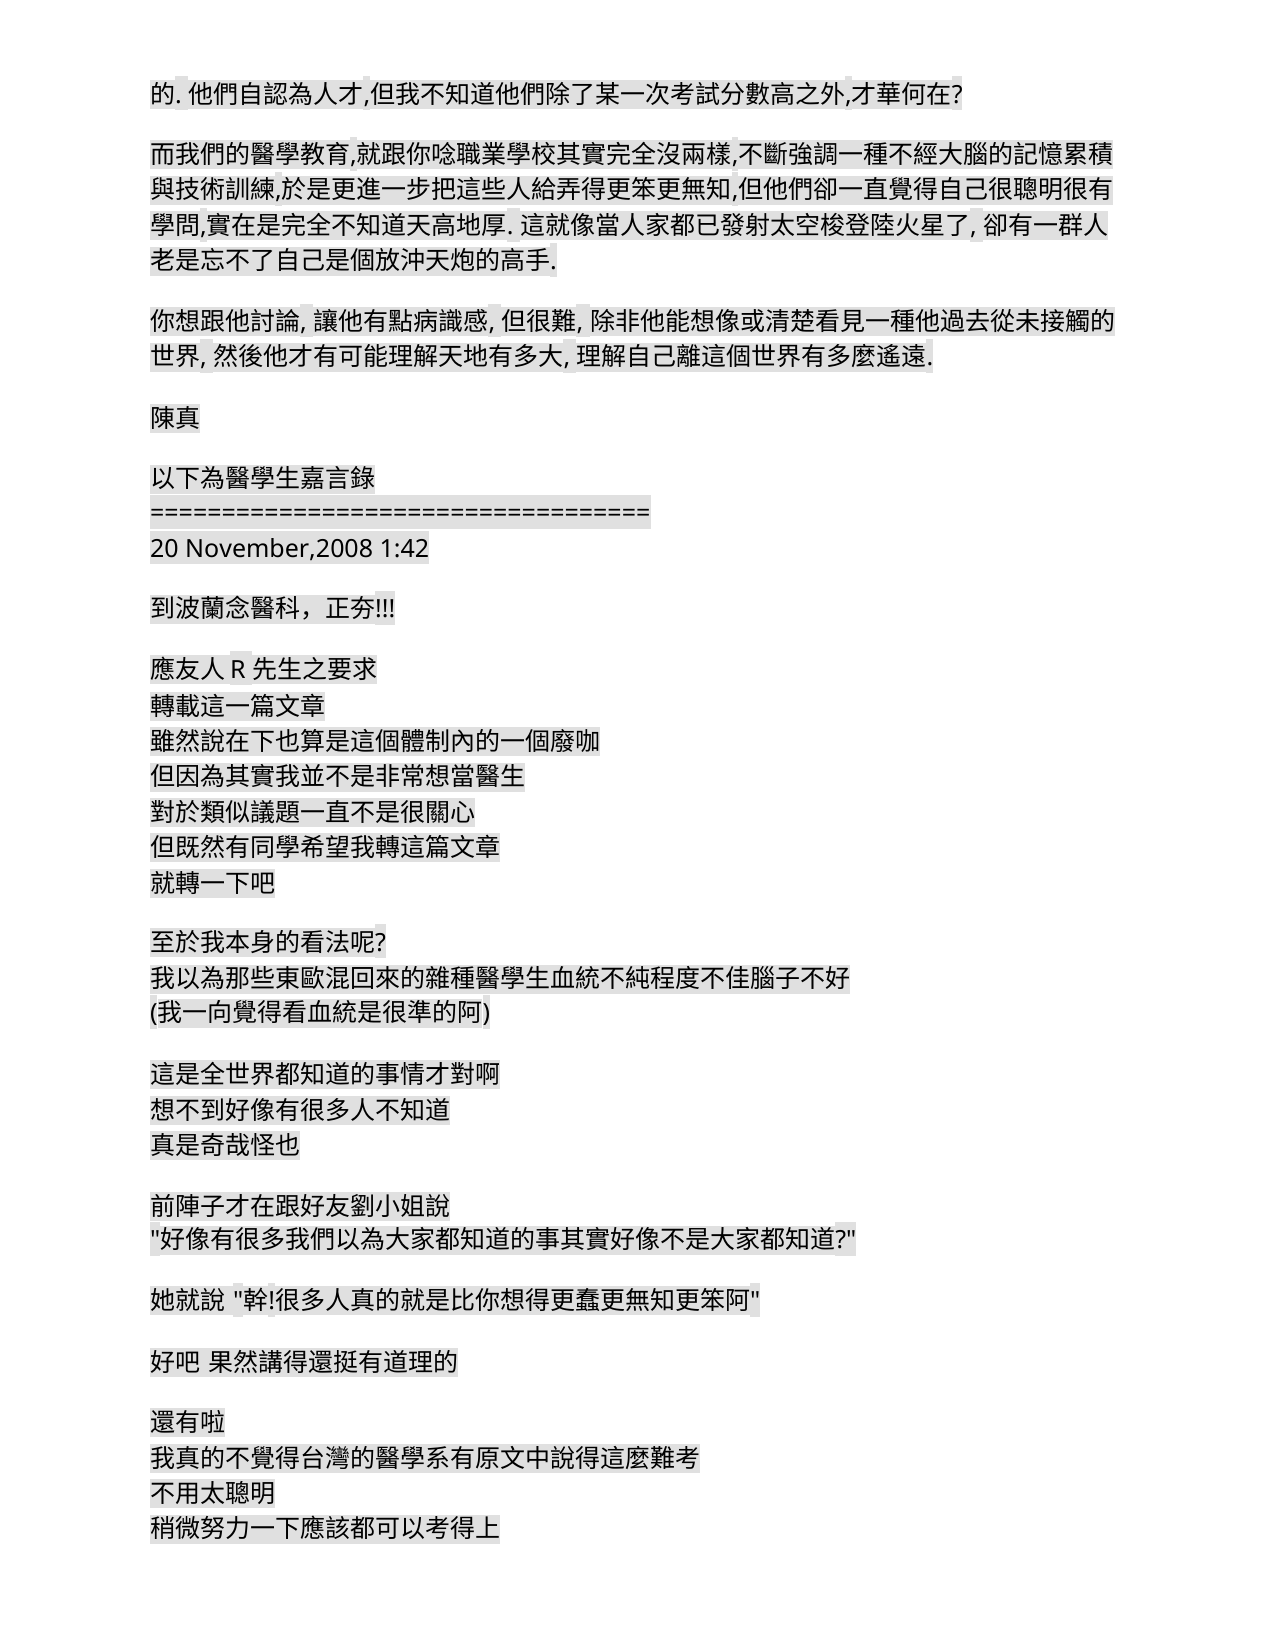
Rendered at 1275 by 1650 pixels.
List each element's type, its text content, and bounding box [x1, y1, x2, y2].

text 好吧 果然講得還挺有道理的 [150, 1342, 1125, 1377]
text 你想跟他討論, 讓他有點病識感, 但很難, 除非他能想像或清楚看見一種他過去從未接觸的世界, 然後他才有可能理解天地有多大, 理解自己離這個世界有多麼遙遠. [150, 302, 1125, 373]
text 到波蘭念醫科，正夯!!! [150, 589, 1125, 625]
text 至於我本身的看法呢? 我以為那些東歐混回來的雜種醫學生血統不純程度不佳腦子不好 (我一向覺得看血統是很準的阿) [150, 923, 1125, 1029]
text 這是全世界都知道的事情才對啊 想不到好像有很多人不知道 真是奇哉怪也 [150, 1054, 1125, 1160]
text 而我們的醫學教育,就跟你唸職業學校其實完全沒兩樣,不斷強調一種不經大腦的記憶累積與技術訓練,於是更進一步把這些人給弄得更笨更無知,但他們卻一直覺得自己很聰明很有學問,實在是完全不知道天高地厚. 這就像當人家都已發射太空梭登陸火星了, 卻有一群人老是忘不了自己是個放沖天炮的高手. [150, 135, 1125, 277]
text 的. 他們自認為人才,但我不知道他們除了某一次考試分數高之外,才華何在? [150, 75, 1125, 110]
text 應友人R 先生之要求 轉載這一篇文章 雖然說在下也算是這個體制內的一個廢咖 但因為其實我並不是非常想當醫生 對於類似議題一直不是很關心 但既然有同學希望我轉這篇文章 就轉一下吧 [150, 650, 1125, 898]
text 她就說 "幹!很多人真的就是比你想得更蠢更無知更笨阿" [150, 1281, 1125, 1317]
text 前陣子才在跟好友劉小姐說 "好像有很多我們以為大家都知道的事其實好像不是大家都知道?" [150, 1185, 1125, 1256]
text 陳真 [150, 398, 1125, 433]
text 還有啦 我真的不覺得台灣的醫學系有原文中說得這麼難考 不用太聰明 稍微努力一下應該都可以考得上 [150, 1402, 1125, 1544]
text 以下為醫學生嘉言錄 =================================== 20 November,2008 1:42 [150, 458, 1125, 564]
